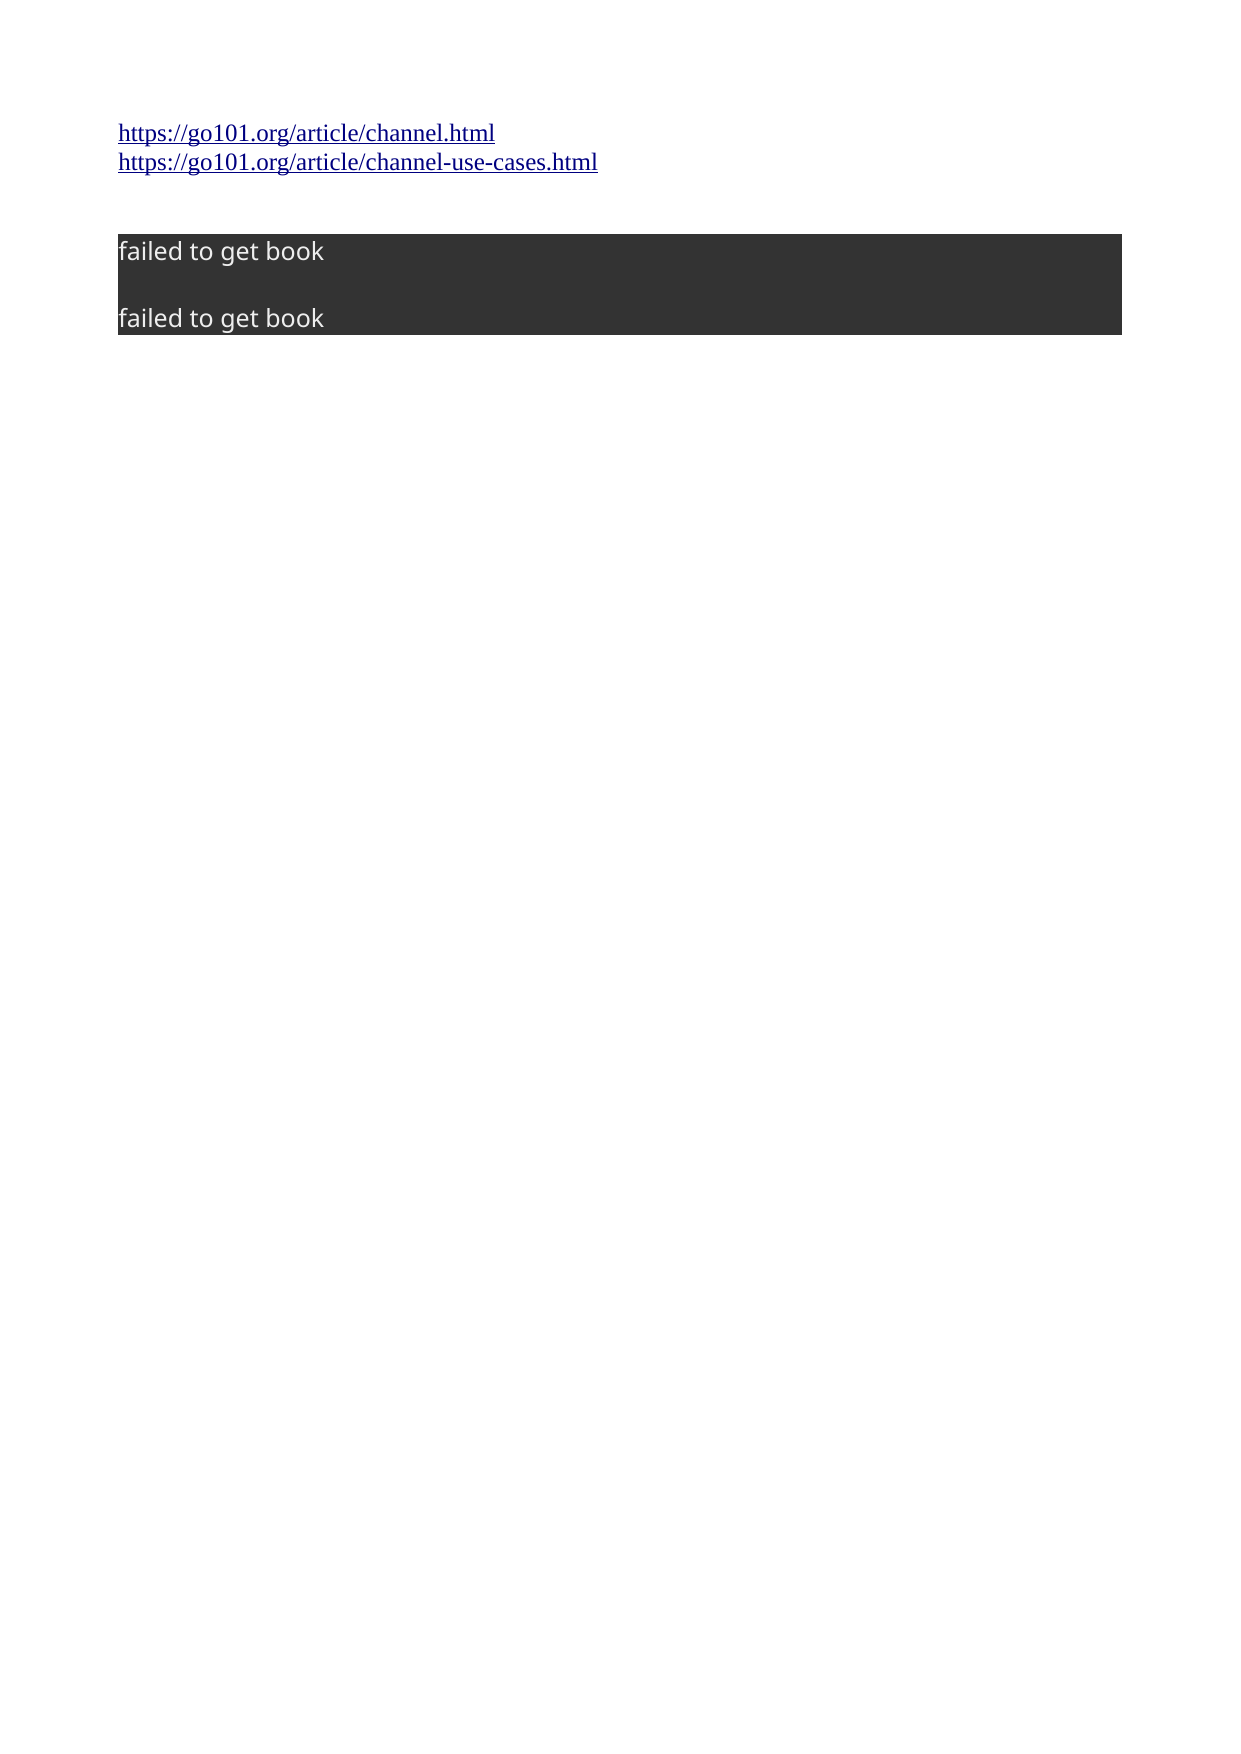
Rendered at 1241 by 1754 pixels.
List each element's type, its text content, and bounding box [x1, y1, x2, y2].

text failed to get book [118, 301, 1122, 335]
text failed to get book [118, 234, 1122, 268]
